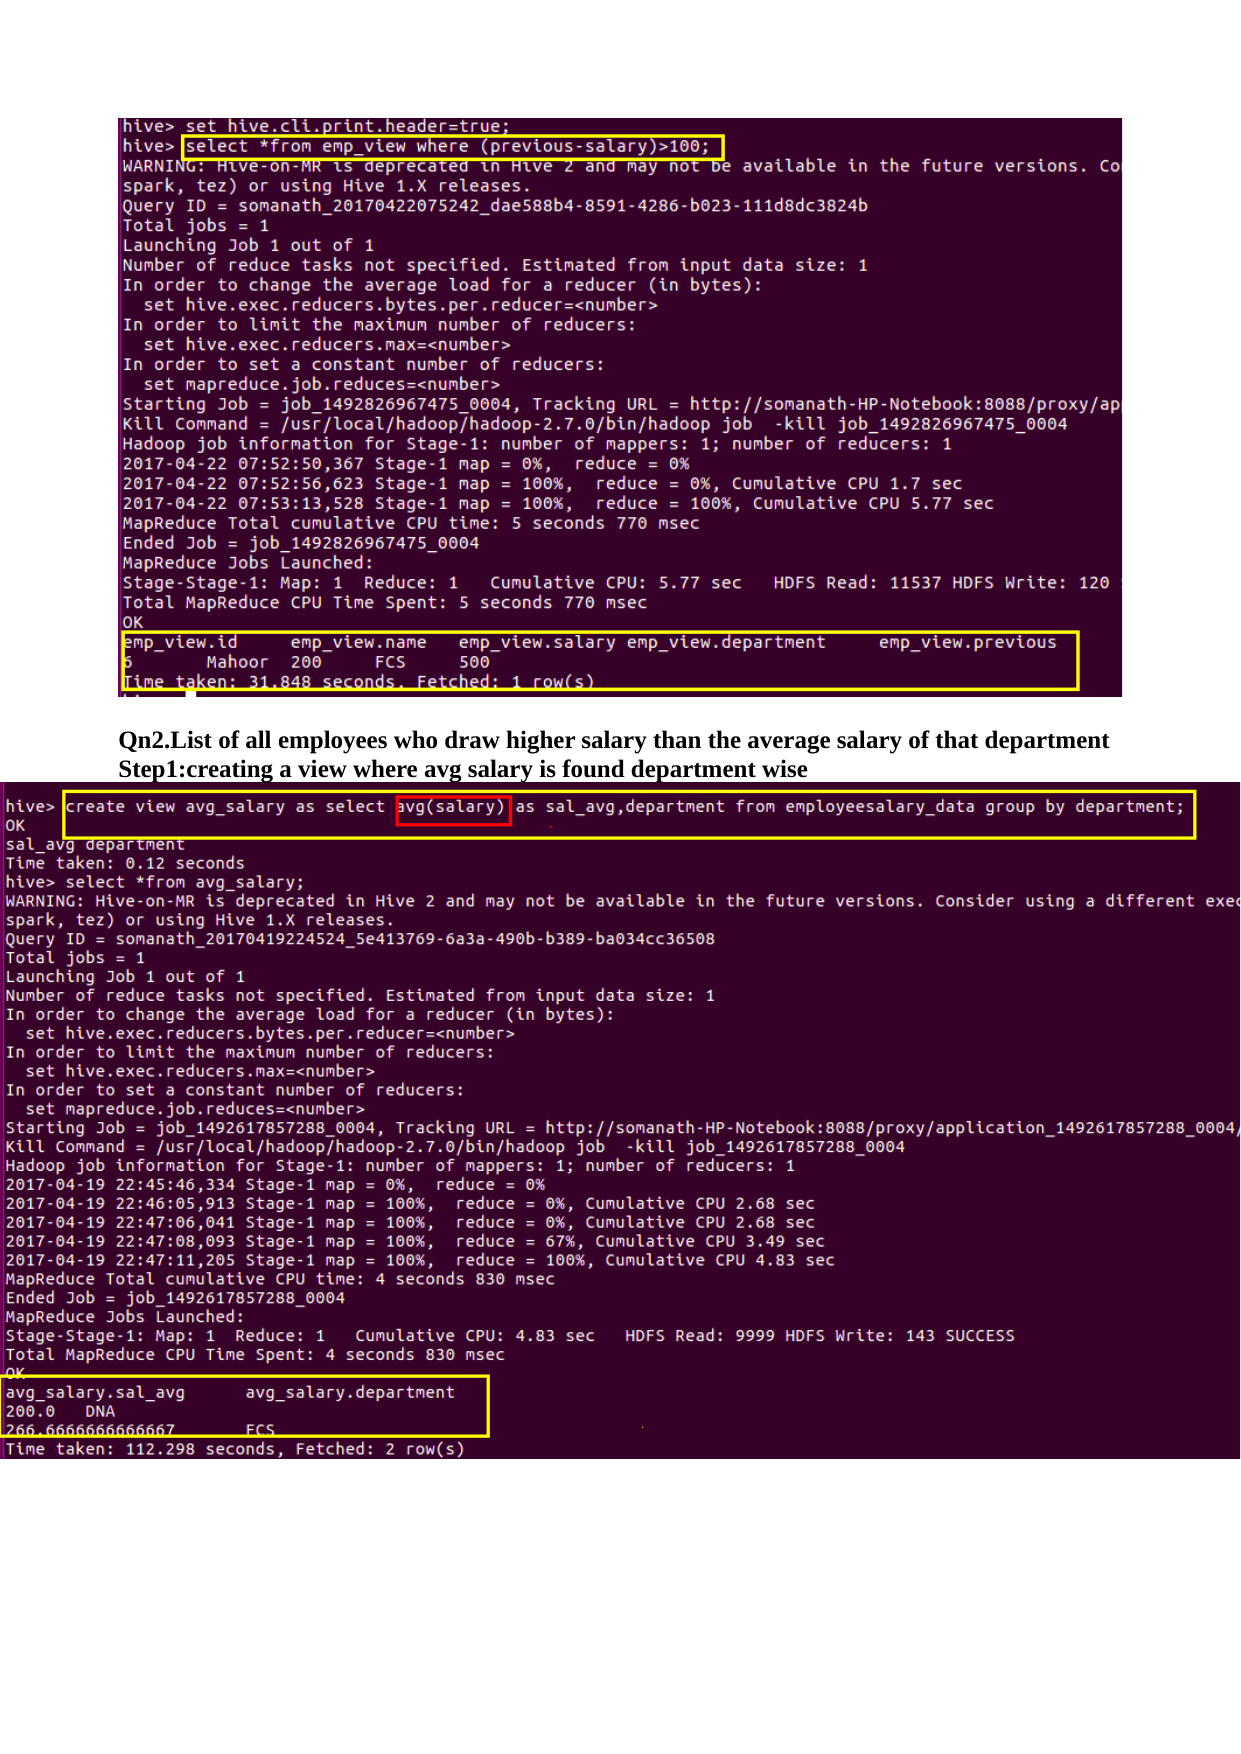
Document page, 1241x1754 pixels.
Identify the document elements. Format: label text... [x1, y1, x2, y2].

text Step1:creating a view where avg salary is found department wise [118, 754, 1122, 782]
text Qn2.List of all employees who draw higher salary than the average salary of that department [118, 725, 1122, 754]
